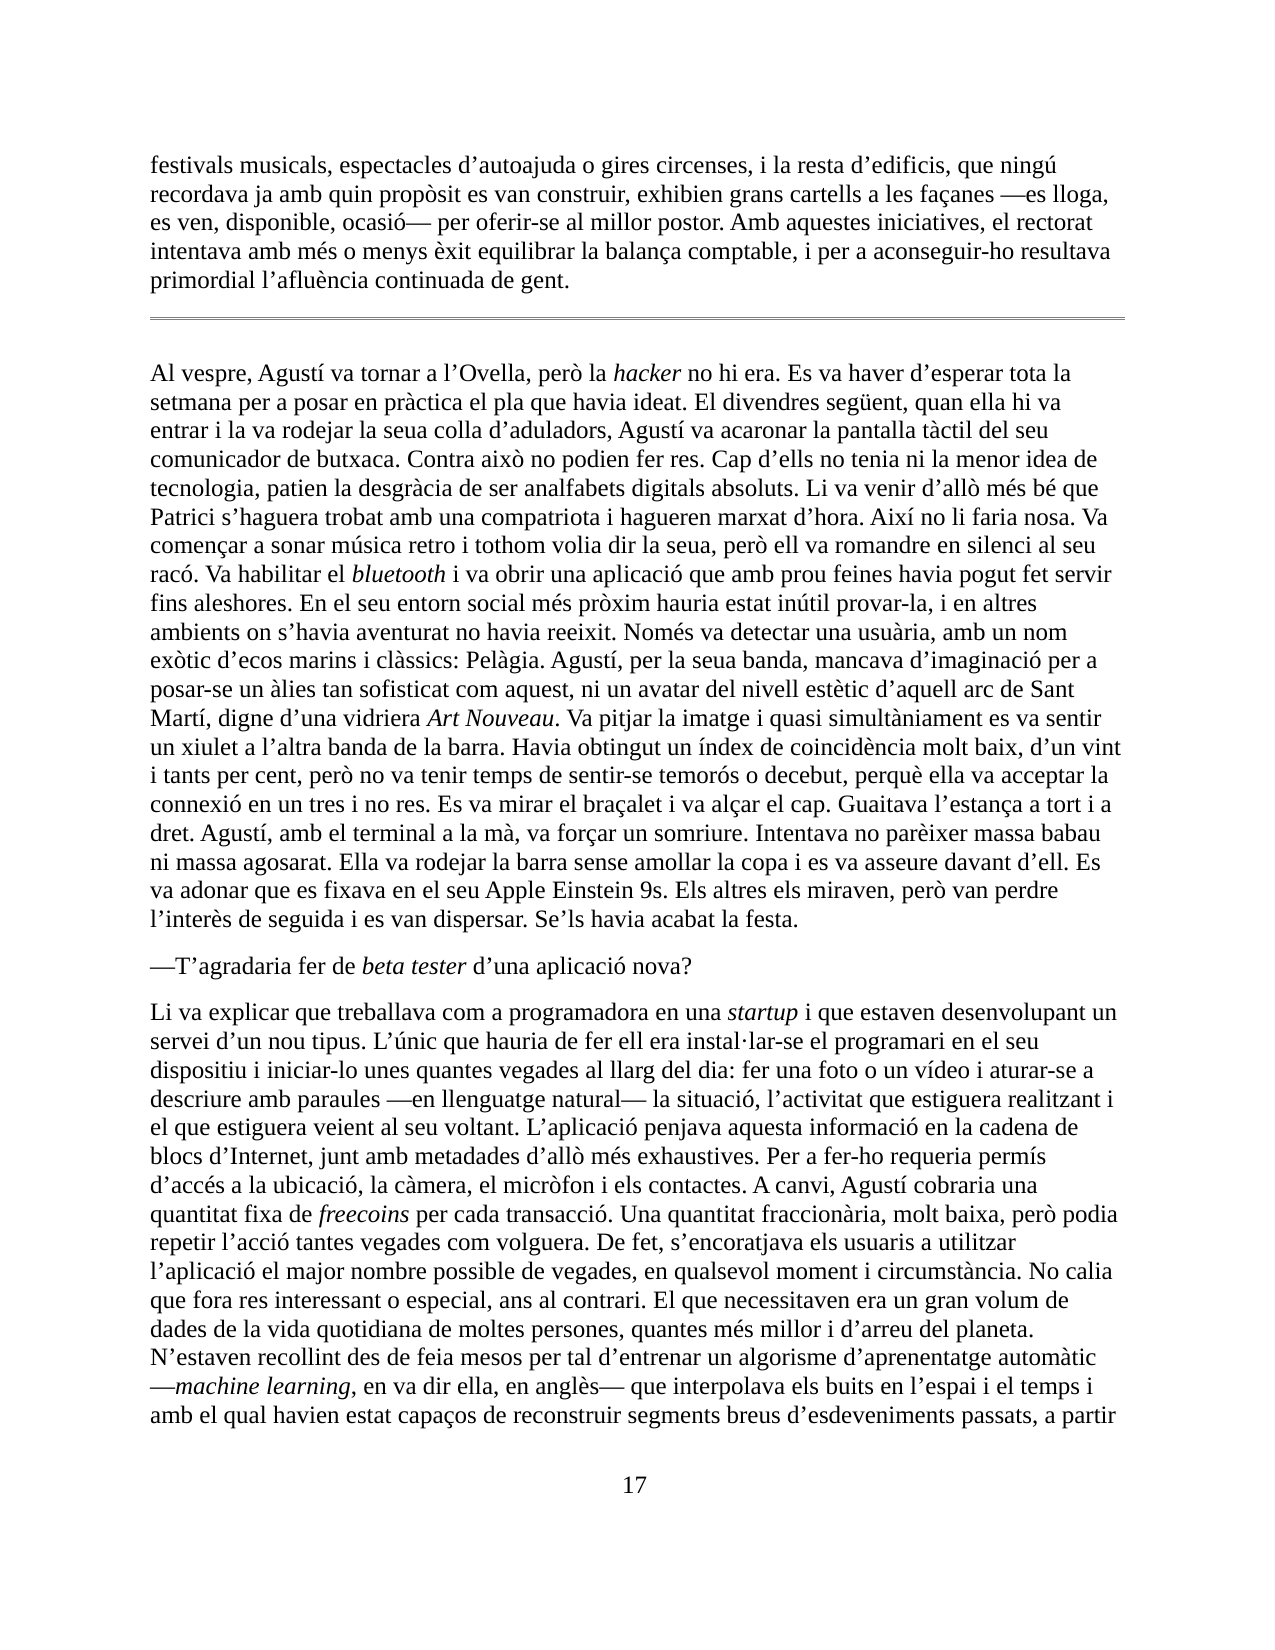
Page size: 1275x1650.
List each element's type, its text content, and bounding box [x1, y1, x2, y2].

text Li va explicar que treballava com a programadora en una startup i que estaven desenvolupant un servei d’un nou tipus. L’únic que hauria de fer ell era instal·lar-se el programari en el seu dispositiu i iniciar-lo unes quantes vegades al llarg del dia: fer una foto o un vídeo i aturar-se a descriure amb paraules —en llenguatge natural— la situació, l’activitat que estiguera realitzant i el que estiguera veient al seu voltant. L’aplicació penjava aquesta informació en la cadena de blocs d’Internet, junt amb metadades d’allò més exhaustives. Per a fer-ho requeria permís d’accés a la ubicació, la càmera, el micròfon i els contactes. A canvi, Agustí cobraria una quantitat fixa de freecoins per cada transacció. Una quantitat fraccionària, molt baixa, però podia repetir l’acció tantes vegades com volguera. De fet, s’encoratjava els usuaris a utilitzar l’aplicació el major nombre possible de vegades, en qualsevol moment i circumstància. No calia que fora res interessant o especial, ans al contrari. El que necessitaven era un gran volum de dades de la vida quotidiana de moltes persones, quantes més millor i d’arreu del planeta. N’estaven recollint des de feia mesos per tal d’entrenar un algorisme d’aprenentatge automàtic —machine learning, en va dir ella, en anglès— que interpolava els buits en l’espai i el temps i amb el qual havien estat capaços de reconstruir segments breus d’esdeveniments passats, a partir [150, 997, 1125, 1429]
text Al vespre, Agustí va tornar a l’Ovella, però la hacker no hi era. Es va haver d’esperar tota la setmana per a posar en pràctica el pla que havia ideat. El divendres següent, quan ella hi va entrar i la va rodejar la seua colla d’aduladors, Agustí va acaronar la pantalla tàctil del seu comunicador de butxaca. Contra això no podien fer res. Cap d’ells no tenia ni la menor idea de tecnologia, patien la desgràcia de ser analfabets digitals absoluts. Li va venir d’allò més bé que Patrici s’haguera trobat amb una compatriota i hagueren marxat d’hora. Així no li faria nosa. Va començar a sonar música retro i tothom volia dir la seua, però ell va romandre en silenci al seu racó. Va habilitar el bluetooth i va obrir una aplicació que amb prou feines havia pogut fet servir fins aleshores. En el seu entorn social més pròxim hauria estat inútil provar-la, i en altres ambients on s’havia aventurat no havia reeixit. Només va detectar una usuària, amb un nom exòtic d’ecos marins i clàssics: Pelàgia. Agustí, per la seua banda, mancava d’imaginació per a posar-se un àlies tan sofisticat com aquest, ni un avatar del nivell estètic d’aquell arc de Sant Martí, digne d’una vidriera Art Nouveau. Va pitjar la imatge i quasi simultàniament es va sentir un xiulet a l’altra banda de la barra. Havia obtingut un índex de coincidència molt baix, d’un vint i tants per cent, però no va tenir temps de sentir-se temorós o decebut, perquè ella va acceptar la connexió en un tres i no res. Es va mirar el braçalet i va alçar el cap. Guaitava l’estança a tort i a dret. Agustí, amb el terminal a la mà, va forçar un somriure. Intentava no parèixer massa babau ni massa agosarat. Ella va rodejar la barra sense amollar la copa i es va asseure davant d’ell. Es va adonar que es fixava en el seu Apple Einstein 9s. Els altres els miraven, però van perdre l’interès de seguida i es van dispersar. Se’ls havia acabat la festa. [150, 358, 1125, 933]
text festivals musicals, espectacles d’autoajuda o gires circenses, i la resta d’edificis, que ningú recordava ja amb quin propòsit es van construir, exhibien grans cartells a les façanes —es lloga, es ven, disponible, ocasió— per oferir-se al millor postor. Amb aquestes iniciatives, el rectorat intentava amb més o menys èxit equilibrar la balança comptable, i per a aconseguir-ho resultava primordial l’afluència continuada de gent. [150, 150, 1125, 294]
text —T’agradaria fer de beta tester d’una aplicació nova? [150, 951, 1125, 979]
